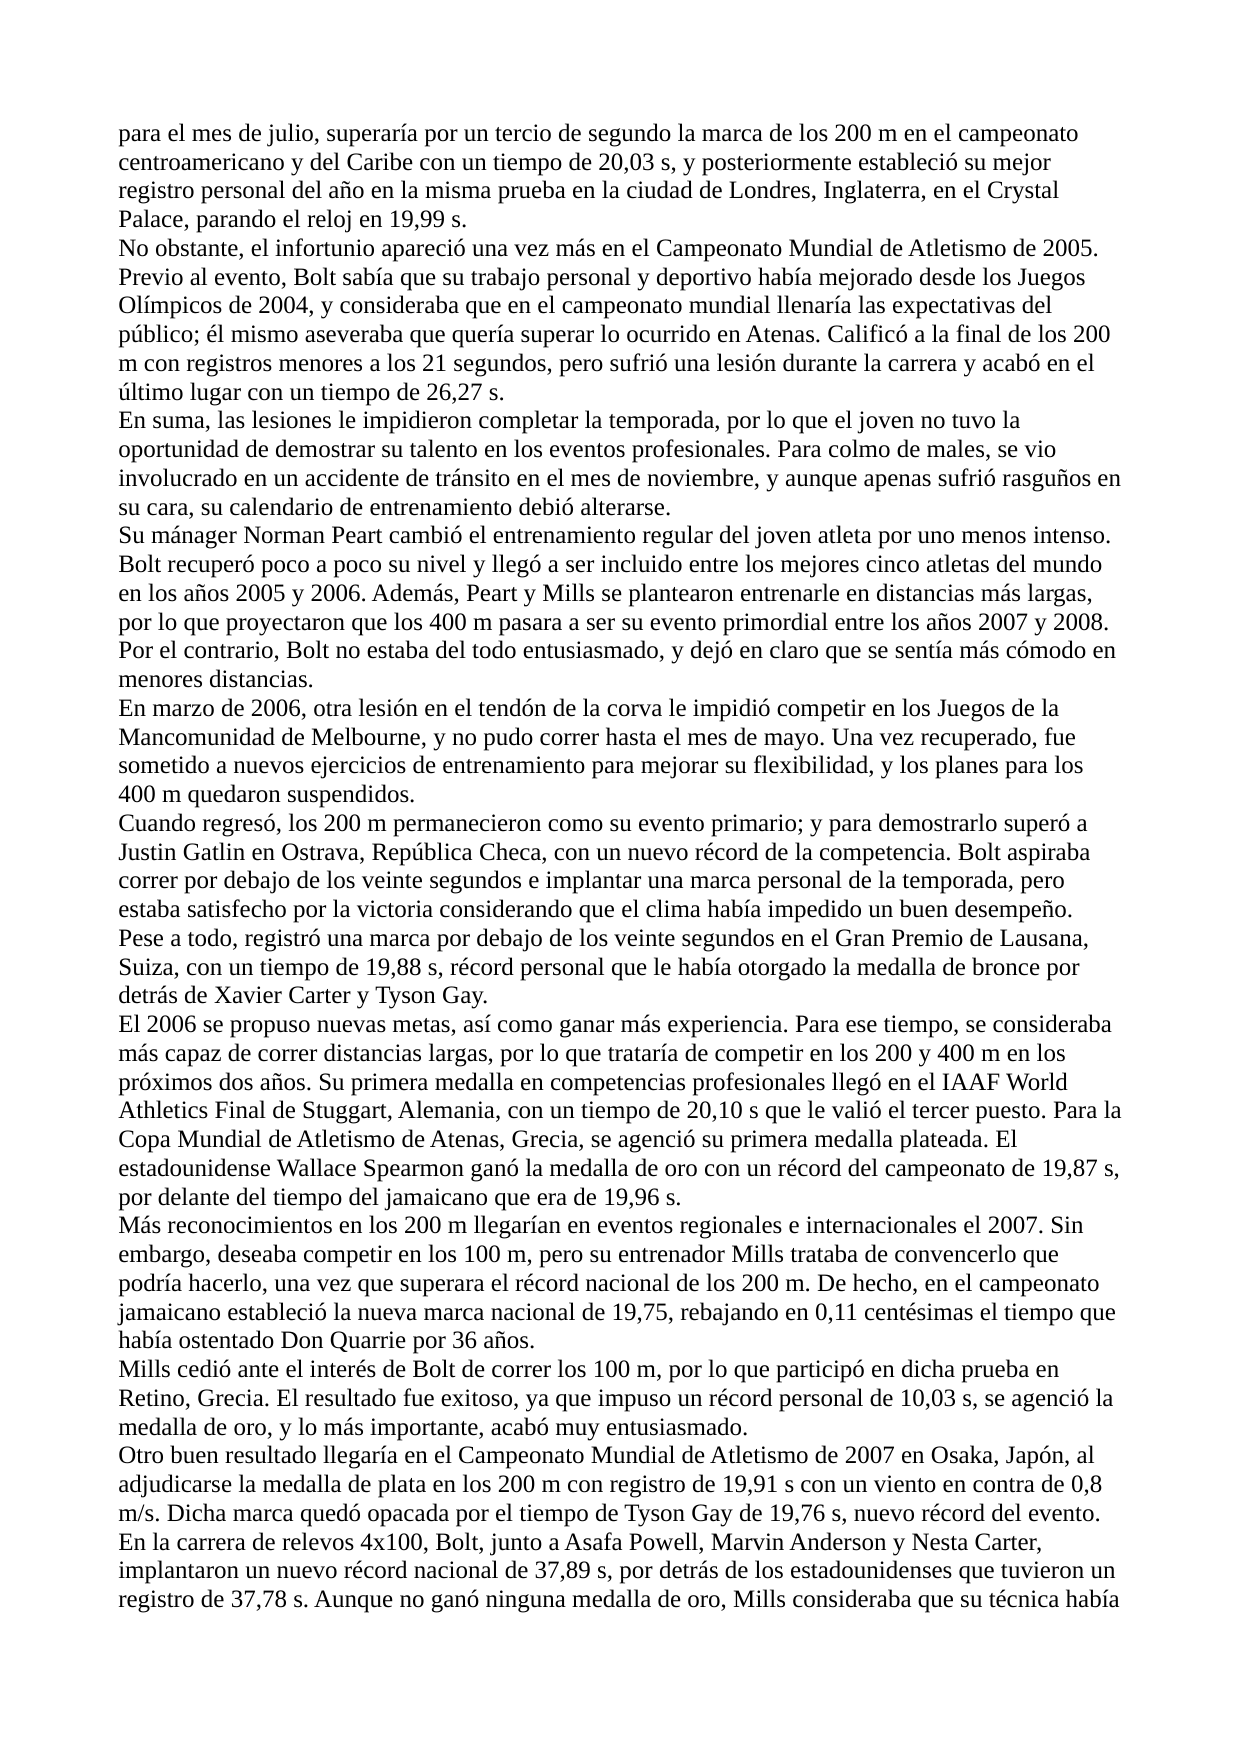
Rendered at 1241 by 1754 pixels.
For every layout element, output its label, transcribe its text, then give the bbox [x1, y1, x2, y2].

text Su mánager Norman Peart cambió el entrenamiento regular del joven atleta por uno menos intenso. Bolt recuperó poco a poco su nivel y llegó a ser incluido entre los mejores cinco atletas del mundo en los años 2005 y 2006. Además, Peart y Mills se plantearon entrenarle en distancias más largas, por lo que proyectaron que los 400 m pasara a ser su evento primordial entre los años 2007 y 2008. Por el contrario, Bolt no estaba del todo entusiasmado, y dejó en claro que se sentía más cómodo en menores distancias. [118, 521, 1122, 693]
text En la carrera de relevos 4x100, Bolt, junto a Asafa Powell, Marvin Anderson y Nesta Carter, implantaron un nuevo récord nacional de 37,89 s, por detrás de los estadounidenses que tuvieron un registro de 37,78 s. Aunque no ganó ninguna medalla de oro, Mills consideraba que su técnica había [118, 1527, 1122, 1613]
text En marzo de 2006, otra lesión en el tendón de la corva le impidió competir en los Juegos de la Mancomunidad de Melbourne, y no pudo correr hasta el mes de mayo. Una vez recuperado, fue sometido a nuevos ejercicios de entrenamiento para mejorar su flexibilidad, y los planes para los 400 m quedaron suspendidos. [118, 693, 1122, 808]
text En suma, las lesiones le impidieron completar la temporada, por lo que el joven no tuvo la oportunidad de demostrar su talento en los eventos profesionales. Para colmo de males, se vio involucrado en un accidente de tránsito en el mes de noviembre, y aunque apenas sufrió rasguños en su cara, su calendario de entrenamiento debió alterarse. [118, 406, 1122, 521]
text Más reconocimientos en los 200 m llegarían en eventos regionales e internacionales el 2007. Sin embargo, deseaba competir en los 100 m, pero su entrenador Mills trataba de convencerlo que podría hacerlo, una vez que superara el récord nacional de los 200 m. De hecho, en el campeonato jamaicano estableció la nueva marca nacional de 19,75, rebajando en 0,11 centésimas el tiempo que había ostentado Don Quarrie por 36 años. [118, 1211, 1122, 1354]
text El 2006 se propuso nuevas metas, así como ganar más experiencia. Para ese tiempo, se consideraba más capaz de correr distancias largas, por lo que trataría de competir en los 200 y 400 m en los próximos dos años. Su primera medalla en competencias profesionales llegó en el IAAF World Athletics Final de Stuggart, Alemania, con un tiempo de 20,10 s que le valió el tercer puesto. Para la Copa Mundial de Atletismo de Atenas, Grecia, se agenció su primera medalla plateada. El estadounidense Wallace Spearmon ganó la medalla de oro con un récord del campeonato de 19,87 s, por delante del tiempo del jamaicano que era de 19,96 s. [118, 1009, 1122, 1211]
text No obstante, el infortunio apareció una vez más en el Campeonato Mundial de Atletismo de 2005. Previo al evento, Bolt sabía que su trabajo personal y deportivo había mejorado desde los Juegos Olímpicos de 2004, y consideraba que en el campeonato mundial llenaría las expectativas del público; él mismo aseveraba que quería superar lo ocurrido en Atenas. Calificó a la final de los 200 m con registros menores a los 21 segundos, pero sufrió una lesión durante la carrera y acabó en el último lugar con un tiempo de 26,27 s. [118, 233, 1122, 406]
text Otro buen resultado llegaría en el Campeonato Mundial de Atletismo de 2007 en Osaka, Japón, al adjudicarse la medalla de plata en los 200 m con registro de 19,91 s con un viento en contra de 0,8 m/s. Dicha marca quedó opacada por el tiempo de Tyson Gay de 19,76 s, nuevo récord del evento. [118, 1441, 1122, 1527]
text para el mes de julio, superaría por un tercio de segundo la marca de los 200 m en el campeonato centroamericano y del Caribe con un tiempo de 20,03 s, y posteriormente estableció su mejor registro personal del año en la misma prueba en la ciudad de Londres, Inglaterra, en el Crystal Palace, parando el reloj en 19,99 s. [118, 118, 1122, 233]
text Cuando regresó, los 200 m permanecieron como su evento primario; y para demostrarlo superó a Justin Gatlin en Ostrava, República Checa, con un nuevo récord de la competencia. Bolt aspiraba correr por debajo de los veinte segundos e implantar una marca personal de la temporada, pero estaba satisfecho por la victoria considerando que el clima había impedido un buen desempeño. Pese a todo, registró una marca por debajo de los veinte segundos en el Gran Premio de Lausana, Suiza, con un tiempo de 19,88 s, récord personal que le había otorgado la medalla de bronce por detrás de Xavier Carter y Tyson Gay. [118, 808, 1122, 1009]
text Mills cedió ante el interés de Bolt de correr los 100 m, por lo que participó en dicha prueba en Retino, Grecia. El resultado fue exitoso, ya que impuso un récord personal de 10,03 s, se agenció la medalla de oro, y lo más importante, acabó muy entusiasmado. [118, 1354, 1122, 1441]
